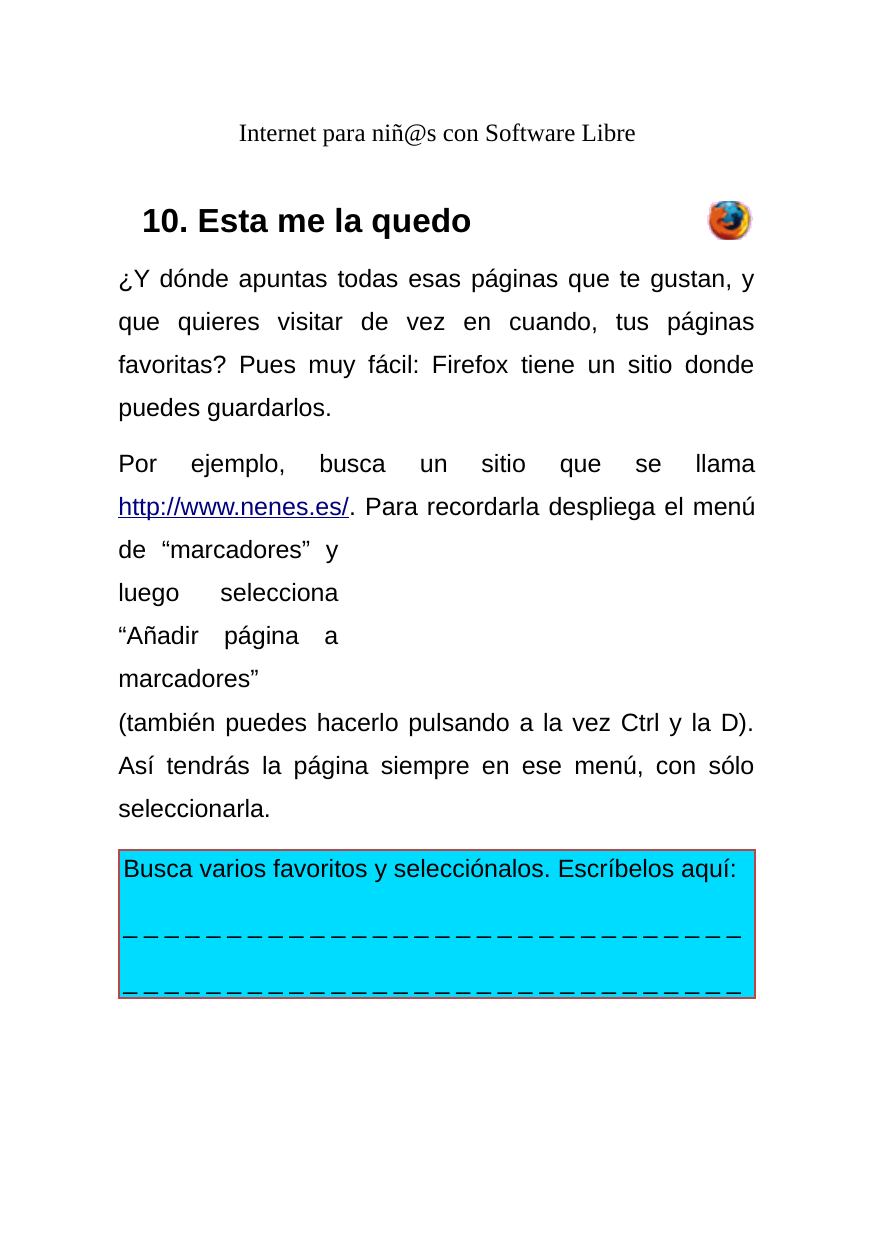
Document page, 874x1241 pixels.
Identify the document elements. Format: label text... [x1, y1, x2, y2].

subtitle Esta me la quedo [118, 201, 756, 239]
text _ _ _ _ _ _ _ _ _ _ _ _ _ _ _ _ _ _ _ _ _ _ _ _ _ _ _ _ _ _ [120, 905, 754, 939]
text ¿Y dónde apuntas todas esas páginas que te gustan, y que quieres visitar de vez en cuando, tus páginas favoritas? Pues muy fácil: Firefox tiene un sitio donde puedes guardarlos. [118, 264, 756, 422]
text _ _ _ _ _ _ _ _ _ _ _ _ _ _ _ _ _ _ _ _ _ _ _ _ _ _ _ _ _ _ [120, 961, 754, 997]
text Por ejemplo, busca un sitio que se llama http://www.nenes.es/. Para recordarla despliega el menú de “marcadores” y luego selecciona “Añadir página a marcadores” (también puedes hacerlo pulsando a la vez Ctrl y la D). Así tendrás la página siempre en ese menú, con sólo seleccionarla. [118, 449, 756, 822]
text Busca varios favoritos y selecciónalos. Escríbelos aquí: [120, 851, 754, 883]
